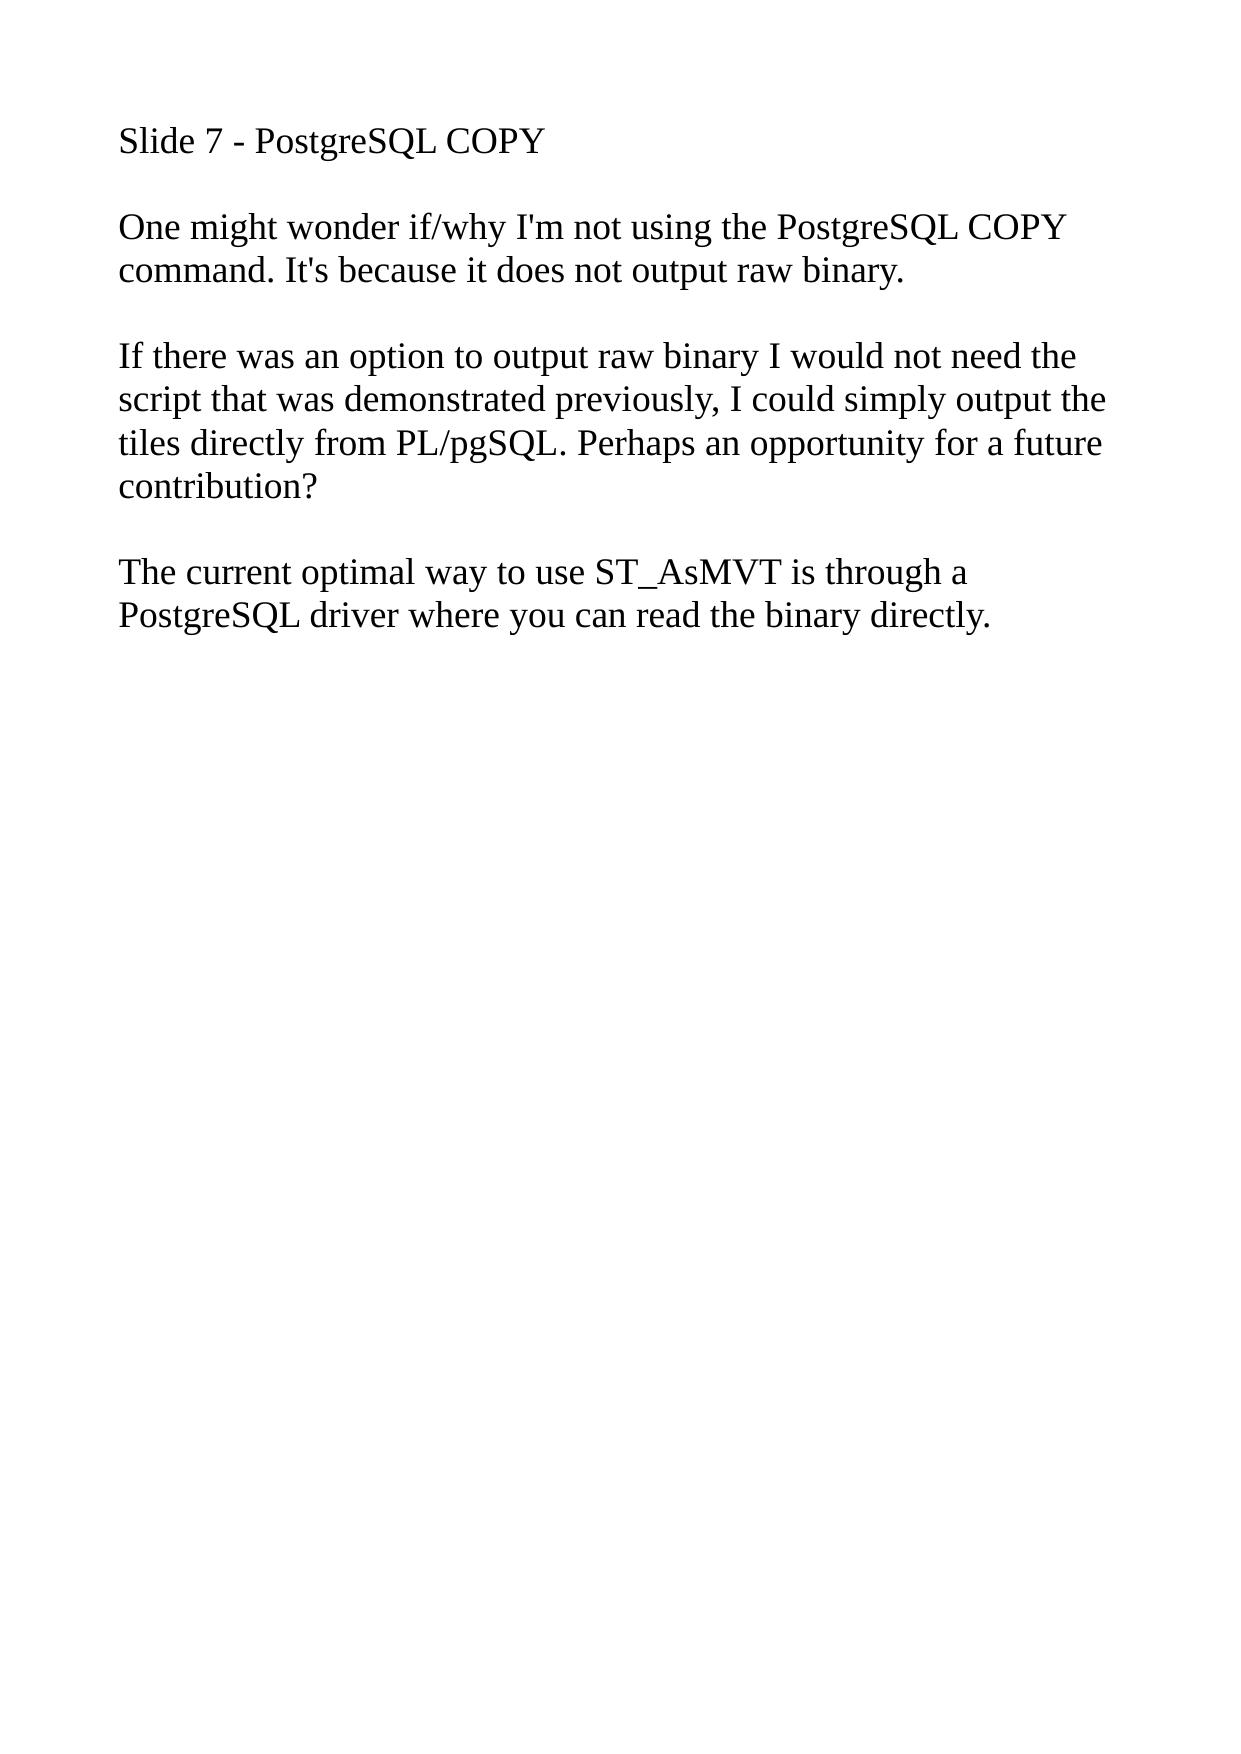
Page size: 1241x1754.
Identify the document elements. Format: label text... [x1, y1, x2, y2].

text Slide 7 - PostgreSQL COPY [118, 118, 1122, 161]
text One might wonder if/why I'm not using the PostgreSQL COPY command. It's because it does not output raw binary. [118, 204, 1122, 291]
text If there was an option to output raw binary I would not need the script that was demonstrated previously, I could simply output the tiles directly from PL/pgSQL. Perhaps an opportunity for a future contribution? [118, 334, 1122, 506]
text The current optimal way to use ST_AsMVT is through a PostgreSQL driver where you can read the binary directly. [118, 549, 1122, 636]
